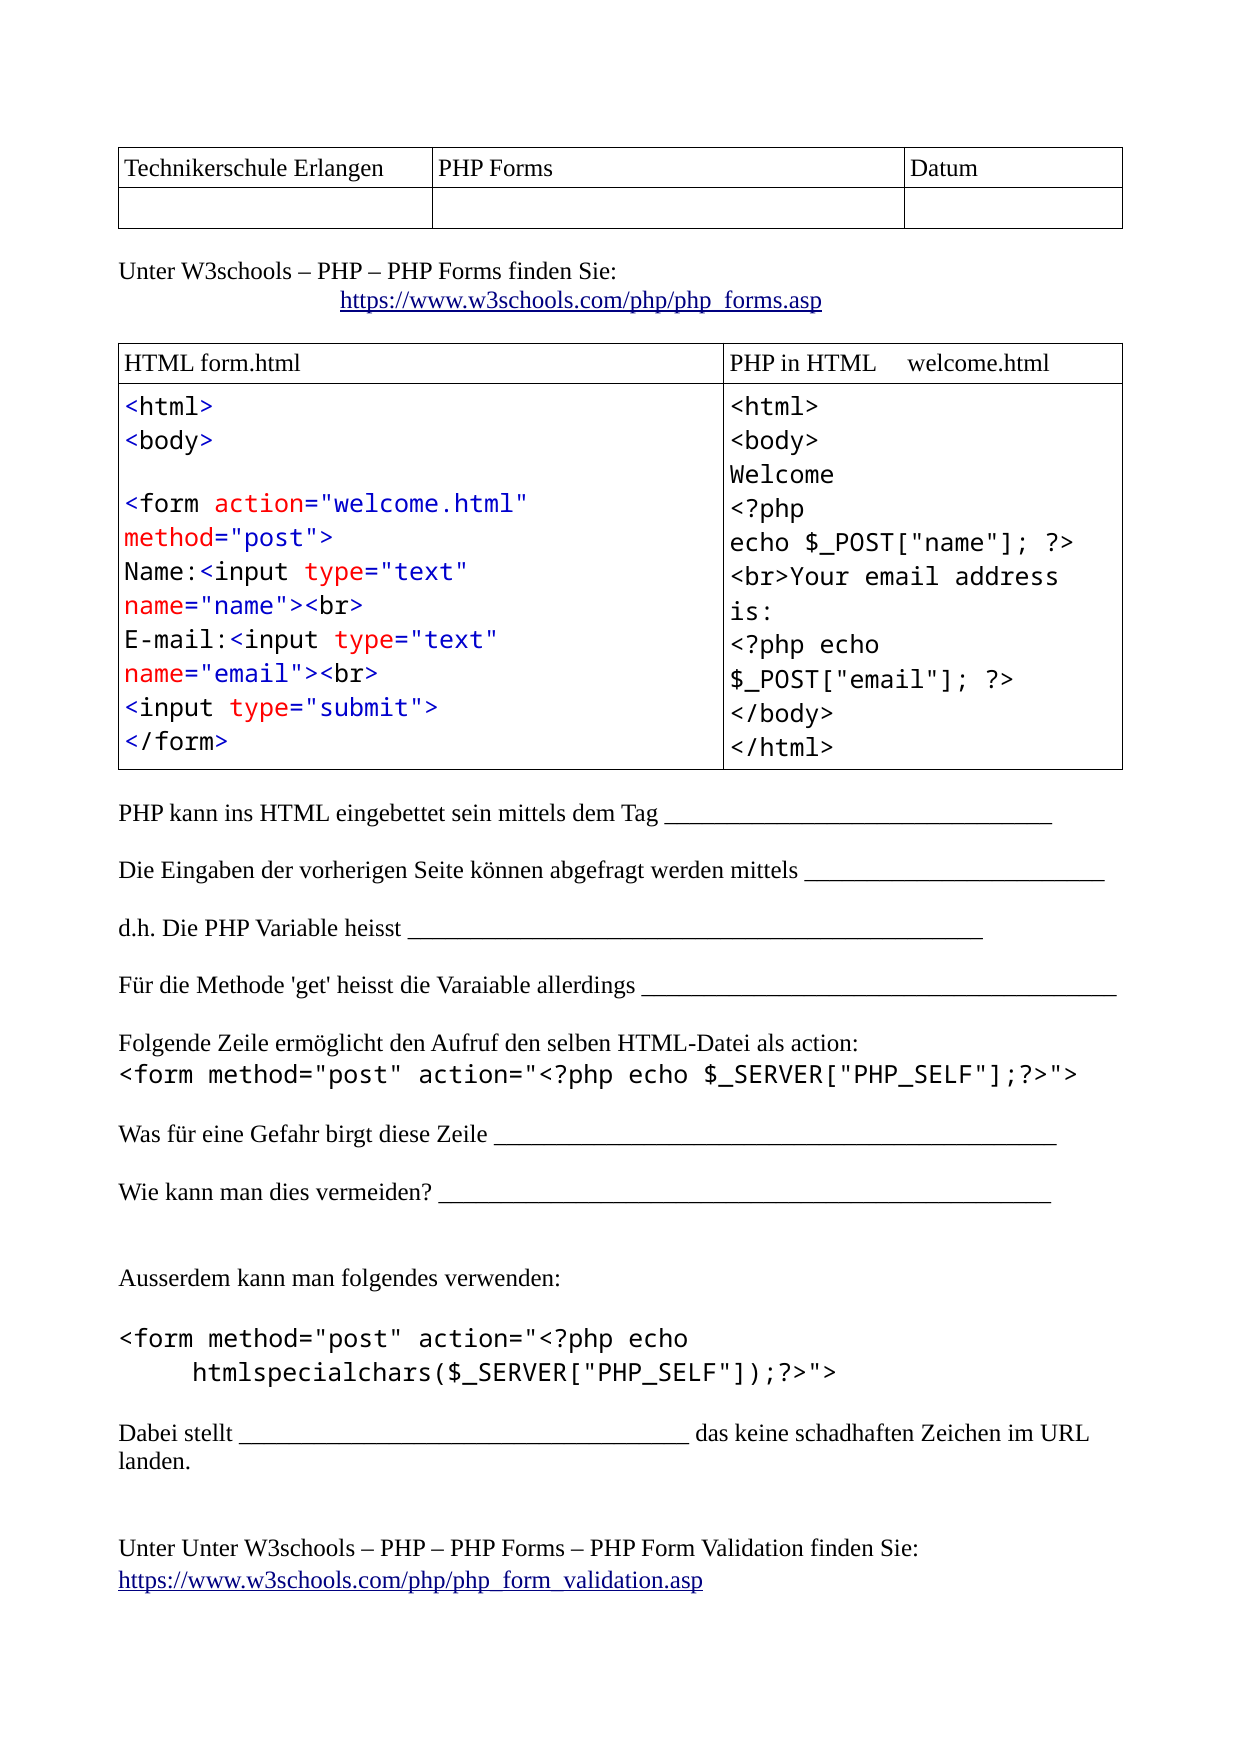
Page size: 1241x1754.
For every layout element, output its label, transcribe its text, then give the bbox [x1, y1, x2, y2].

table_cell <html> <body> <form action="welcome.html" method="post"> Name:<input type="text" name="name"><br> E-mail:<input type="text" name="email"><br> <input type="submit"> </form> [119, 384, 723, 769]
text Die Eingaben der vorherigen Seite können abgefragt werden mittels ________________________ [118, 856, 1122, 884]
table_cell [433, 188, 904, 227]
text PHP kann ins HTML eingebettet sein mittels dem Tag _______________________________ [118, 798, 1122, 827]
text Folgende Zeile ermöglicht den Aufruf den selben HTML-Datei als action: [118, 1028, 1122, 1057]
text Unter W3schools – PHP – PHP Forms finden Sie: [118, 256, 1122, 285]
text Ausserdem kann man folgendes verwenden: [118, 1263, 1122, 1292]
text Für die Methode 'get' heisst die Varaiable allerdings ______________________________________ [118, 971, 1122, 999]
table_cell [905, 188, 1122, 227]
table_header PHP Forms [433, 148, 904, 187]
table_header PHP in HTML welcome.html [724, 344, 1122, 383]
text <form method="post" action="<?php echo htmlspecialchars($_SERVER["PHP_SELF"]);?>"> [118, 1321, 1122, 1389]
text Dabei stellt ____________________________________ das keine schadhaften Zeichen im URL landen. [118, 1418, 1122, 1475]
table_header Technikerschule Erlangen [119, 148, 432, 187]
text https://www.w3schools.com/php/php_forms.asp [118, 285, 1122, 314]
text Was für eine Gefahr birgt diese Zeile _____________________________________________ [118, 1119, 1122, 1148]
text Wie kann man dies vermeiden? _________________________________________________ [118, 1177, 1122, 1206]
table_header Datum [905, 148, 1122, 187]
text d.h. Die PHP Variable heisst ______________________________________________ [118, 913, 1122, 942]
table_cell <html> <body> Welcome <?php echo $_POST["name"]; ?> <br>Your email address is: <?php echo $_POST["email"]; ?> </body> </html> [724, 384, 1122, 769]
text <form method="post" action="<?php echo $_SERVER["PHP_SELF"];?>"> [118, 1057, 1122, 1091]
text https://www.w3schools.com/php/php_form_validation.asp [118, 1561, 1122, 1596]
table_header HTML form.html [119, 344, 723, 383]
text Unter Unter W3schools – PHP – PHP Forms – PHP Form Validation finden Sie: [118, 1533, 1122, 1561]
table_cell [119, 188, 432, 227]
